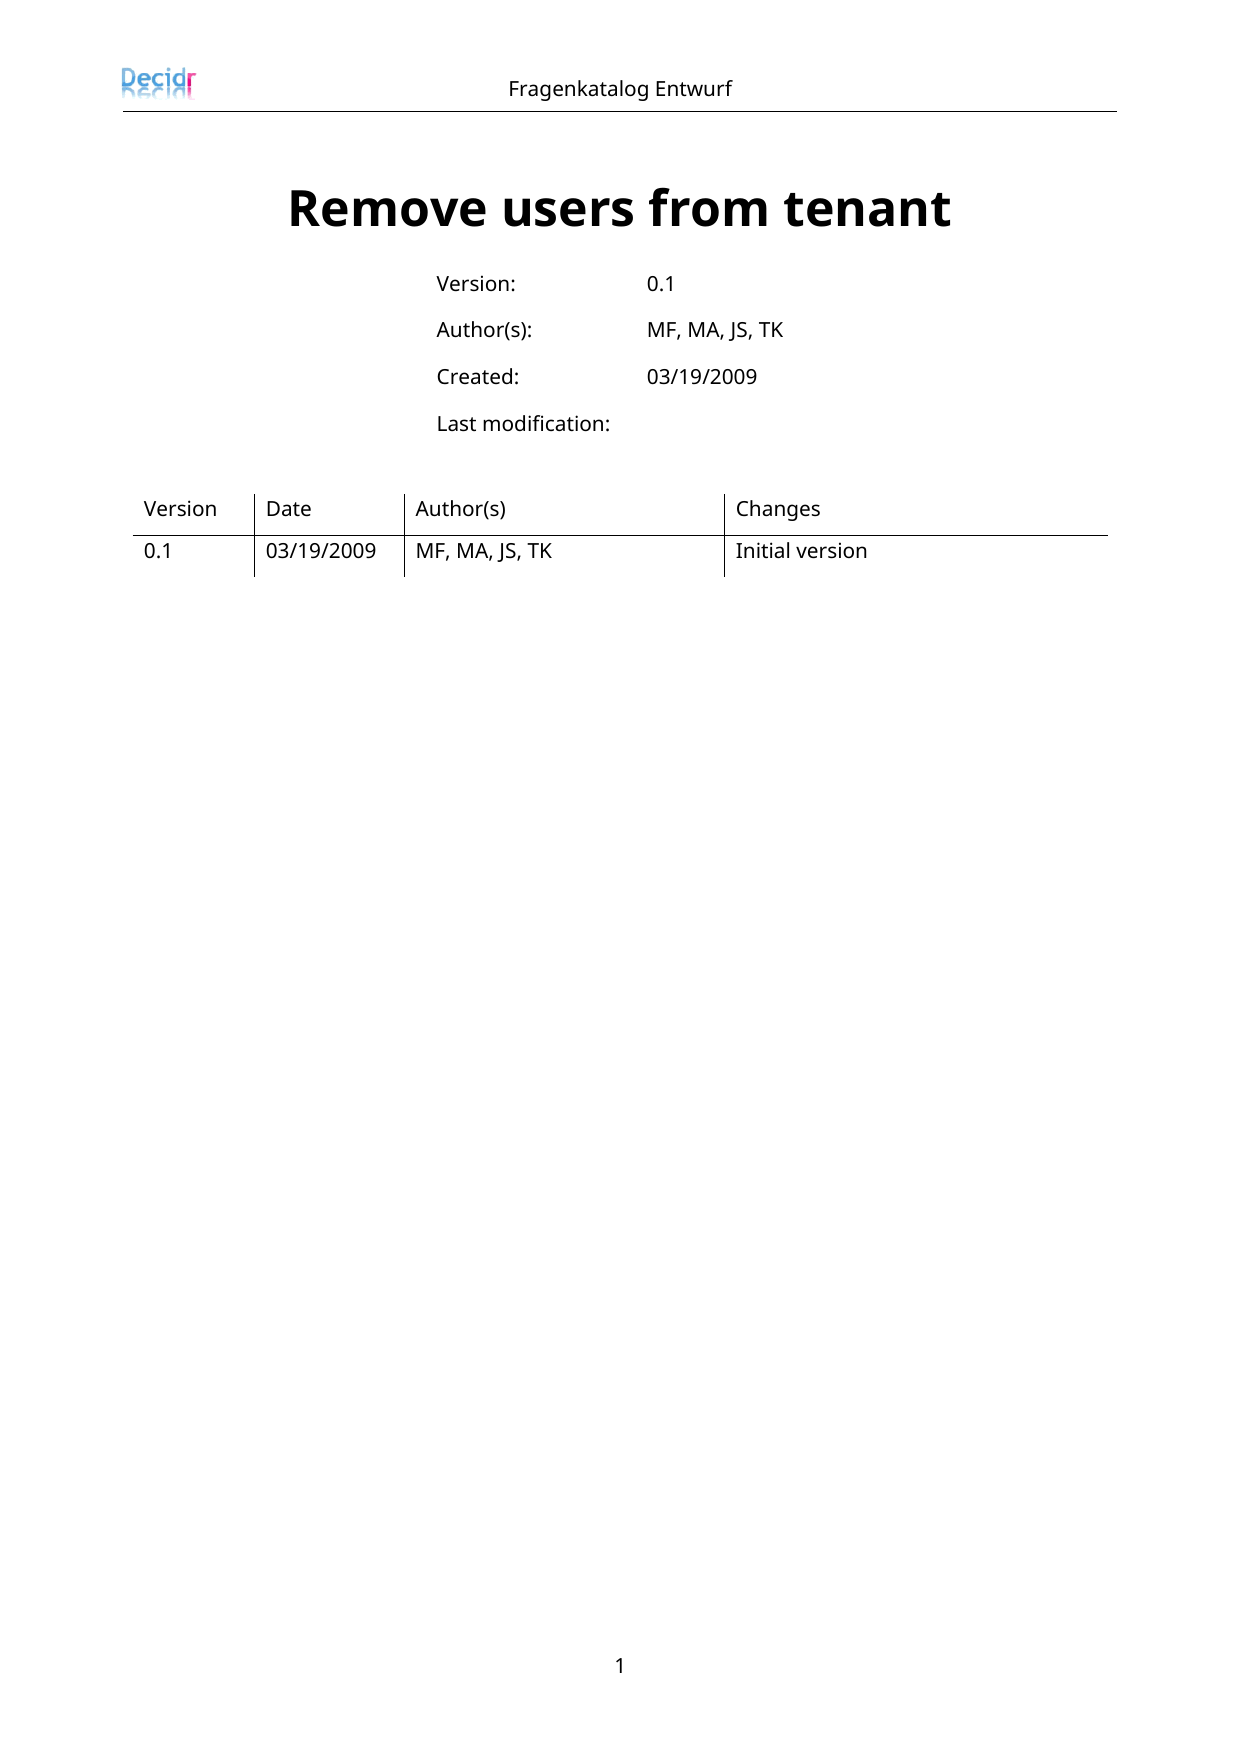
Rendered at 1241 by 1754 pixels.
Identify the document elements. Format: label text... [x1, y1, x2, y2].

table_cell 03/19/2009 [255, 536, 404, 577]
title Remove users from tenant [118, 173, 1122, 241]
table_cell MF, MA, JS, TK [635, 313, 815, 359]
table_cell 03/19/2009 [635, 359, 815, 406]
table_cell Last modification: [425, 406, 635, 453]
table_header 0.1 [635, 266, 815, 313]
table_header Author(s) [405, 494, 724, 535]
table_header Changes [725, 494, 1108, 535]
table_cell Created: [425, 359, 635, 406]
table_cell Author(s): [425, 313, 635, 359]
table_header Version: [425, 266, 635, 313]
table_cell Initial version [725, 536, 1108, 577]
table_header Date [255, 494, 404, 535]
table_cell 0.1 [133, 536, 254, 577]
table_header Version [133, 494, 254, 535]
picture [118, 64, 200, 102]
table_cell [635, 406, 815, 453]
table_cell MF, MA, JS, TK [405, 536, 724, 577]
